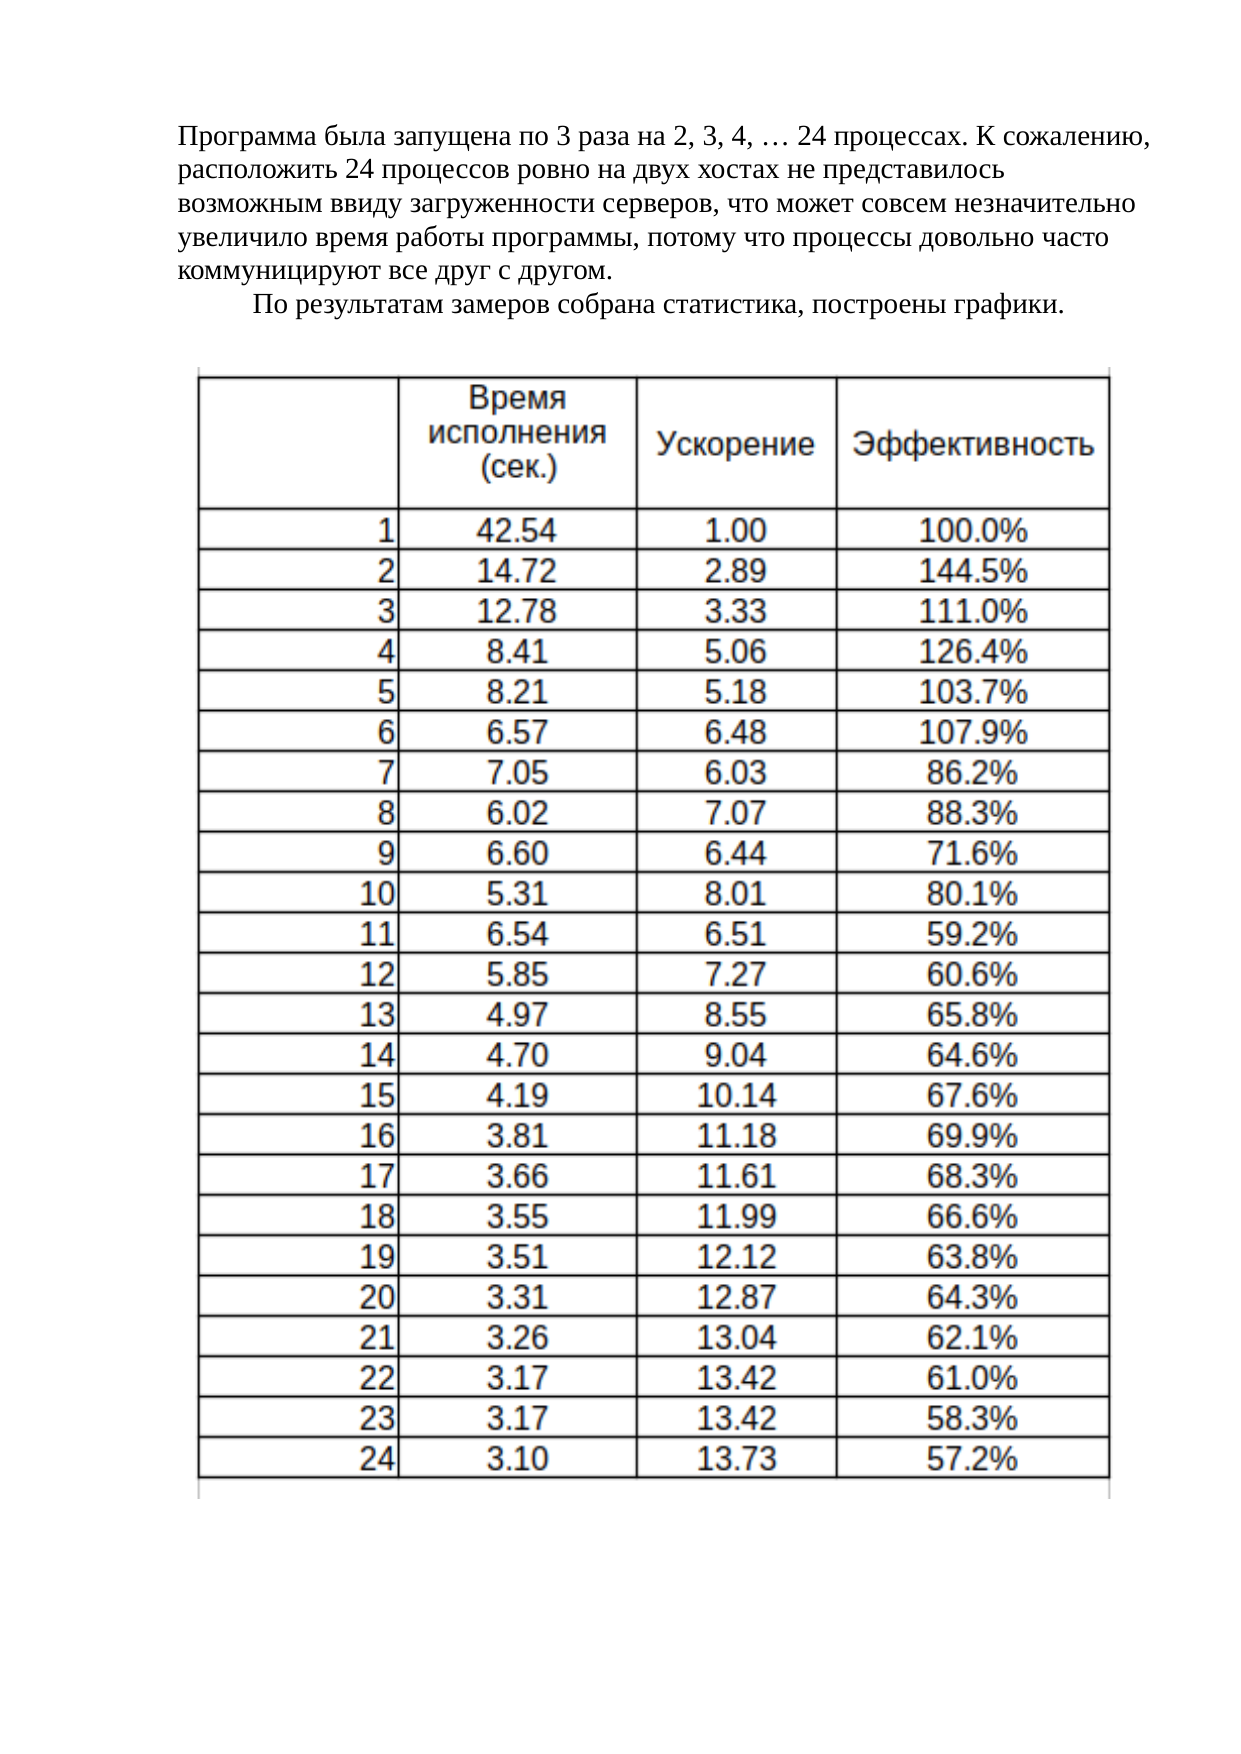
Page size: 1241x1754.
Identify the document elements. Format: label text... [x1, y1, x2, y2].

text По результатам замеров собрана статистика, построены графики. [177, 286, 1152, 319]
text Программа была запущена по 3 раза на 2, 3, 4, … 24 процессах. К сожалению, расположить 24 процессов ровно на двух хостах не представилось возможным ввиду загруженности серверов, что может совсем незначительно увеличило время работы программы, потому что процессы довольно часто коммуницируют все друг с другом. [177, 118, 1152, 286]
picture [177, 367, 1128, 1499]
